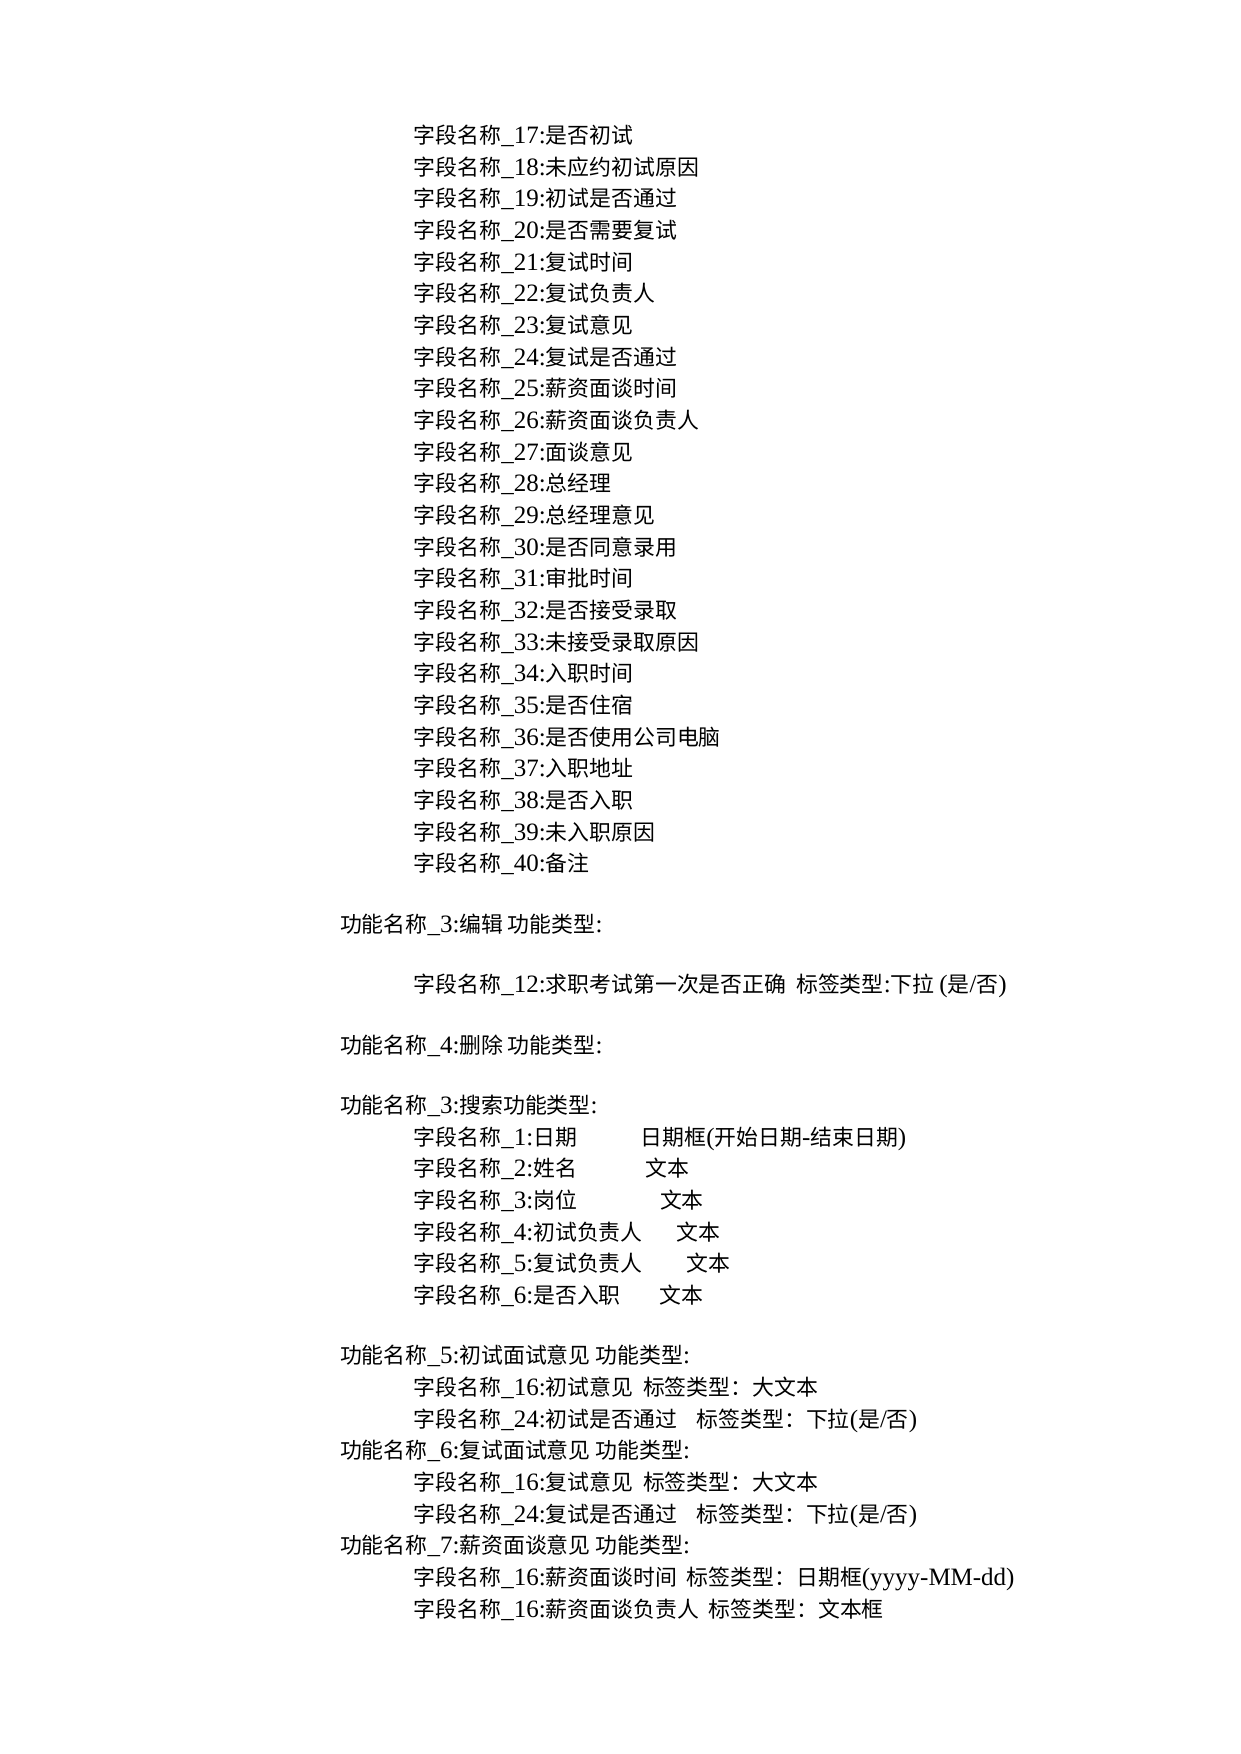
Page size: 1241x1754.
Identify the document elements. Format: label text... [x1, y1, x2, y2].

text 字段名称_27:面谈意见 [118, 435, 1122, 466]
text 字段名称_22:复试负责人 [118, 276, 1122, 308]
text 字段名称_23:复试意见 [118, 308, 1122, 340]
text 功能名称_4:删除 功能类型: [118, 1028, 1122, 1059]
text 字段名称_16:薪资面谈负责人 标签类型：文本框 [118, 1592, 1122, 1623]
text 字段名称_12:求职考试第一次是否正确 标签类型:下拉 (是/否) [118, 967, 1122, 999]
text 字段名称_34:入职时间 [118, 656, 1122, 688]
text 字段名称_31:审批时间 [118, 561, 1122, 593]
text 字段名称_37:入职地址 [118, 751, 1122, 783]
text 字段名称_21:复试时间 [118, 245, 1122, 276]
text 字段名称_40:备注 [118, 846, 1122, 878]
text 字段名称_39:未入职原因 [118, 815, 1122, 846]
text 功能名称_3:搜索功能类型: [118, 1088, 1122, 1120]
text 字段名称_18:未应约初试原因 [118, 150, 1122, 181]
text 字段名称_16:薪资面谈时间 标签类型：日期框(yyyy-MM-dd) [118, 1560, 1122, 1592]
text 字段名称_25:薪资面谈时间 [118, 371, 1122, 403]
text 字段名称_24:复试是否通过 标签类型：下拉(是/否) [118, 1497, 1122, 1528]
text 字段名称_20:是否需要复试 [118, 213, 1122, 245]
text 字段名称_26:薪资面谈负责人 [118, 403, 1122, 435]
text 字段名称_24:初试是否通过 标签类型：下拉(是/否) [118, 1402, 1122, 1433]
text 字段名称_4:初试负责人 文本 [118, 1215, 1122, 1246]
text 字段名称_36:是否使用公司电脑 [118, 720, 1122, 751]
text 字段名称_16:复试意见 标签类型：大文本 [118, 1465, 1122, 1497]
text 字段名称_28:总经理 [118, 466, 1122, 498]
text 功能名称_6:复试面试意见 功能类型: [118, 1433, 1122, 1465]
text 字段名称_33:未接受录取原因 [118, 625, 1122, 656]
text 功能名称_7:薪资面谈意见 功能类型: [118, 1528, 1122, 1560]
text 功能名称_3:编辑 功能类型: [118, 907, 1122, 938]
text 字段名称_19:初试是否通过 [118, 181, 1122, 213]
text 字段名称_17:是否初试 [118, 118, 1122, 150]
text 字段名称_24:复试是否通过 [118, 340, 1122, 371]
text 字段名称_16:初试意见 标签类型：大文本 [118, 1370, 1122, 1402]
text 字段名称_1:日期 日期框(开始日期-结束日期) [118, 1120, 1122, 1151]
text 字段名称_32:是否接受录取 [118, 593, 1122, 625]
text 字段名称_5:复试负责人 文本 [118, 1246, 1122, 1278]
text 字段名称_35:是否住宿 [118, 688, 1122, 720]
text 功能名称_5:初试面试意见 功能类型: [118, 1338, 1122, 1370]
text 字段名称_3:岗位 文本 [118, 1183, 1122, 1215]
text 字段名称_30:是否同意录用 [118, 530, 1122, 561]
text 字段名称_6:是否入职 文本 [118, 1278, 1122, 1310]
text 字段名称_29:总经理意见 [118, 498, 1122, 530]
text 字段名称_38:是否入职 [118, 783, 1122, 815]
text 字段名称_2:姓名 文本 [118, 1151, 1122, 1183]
